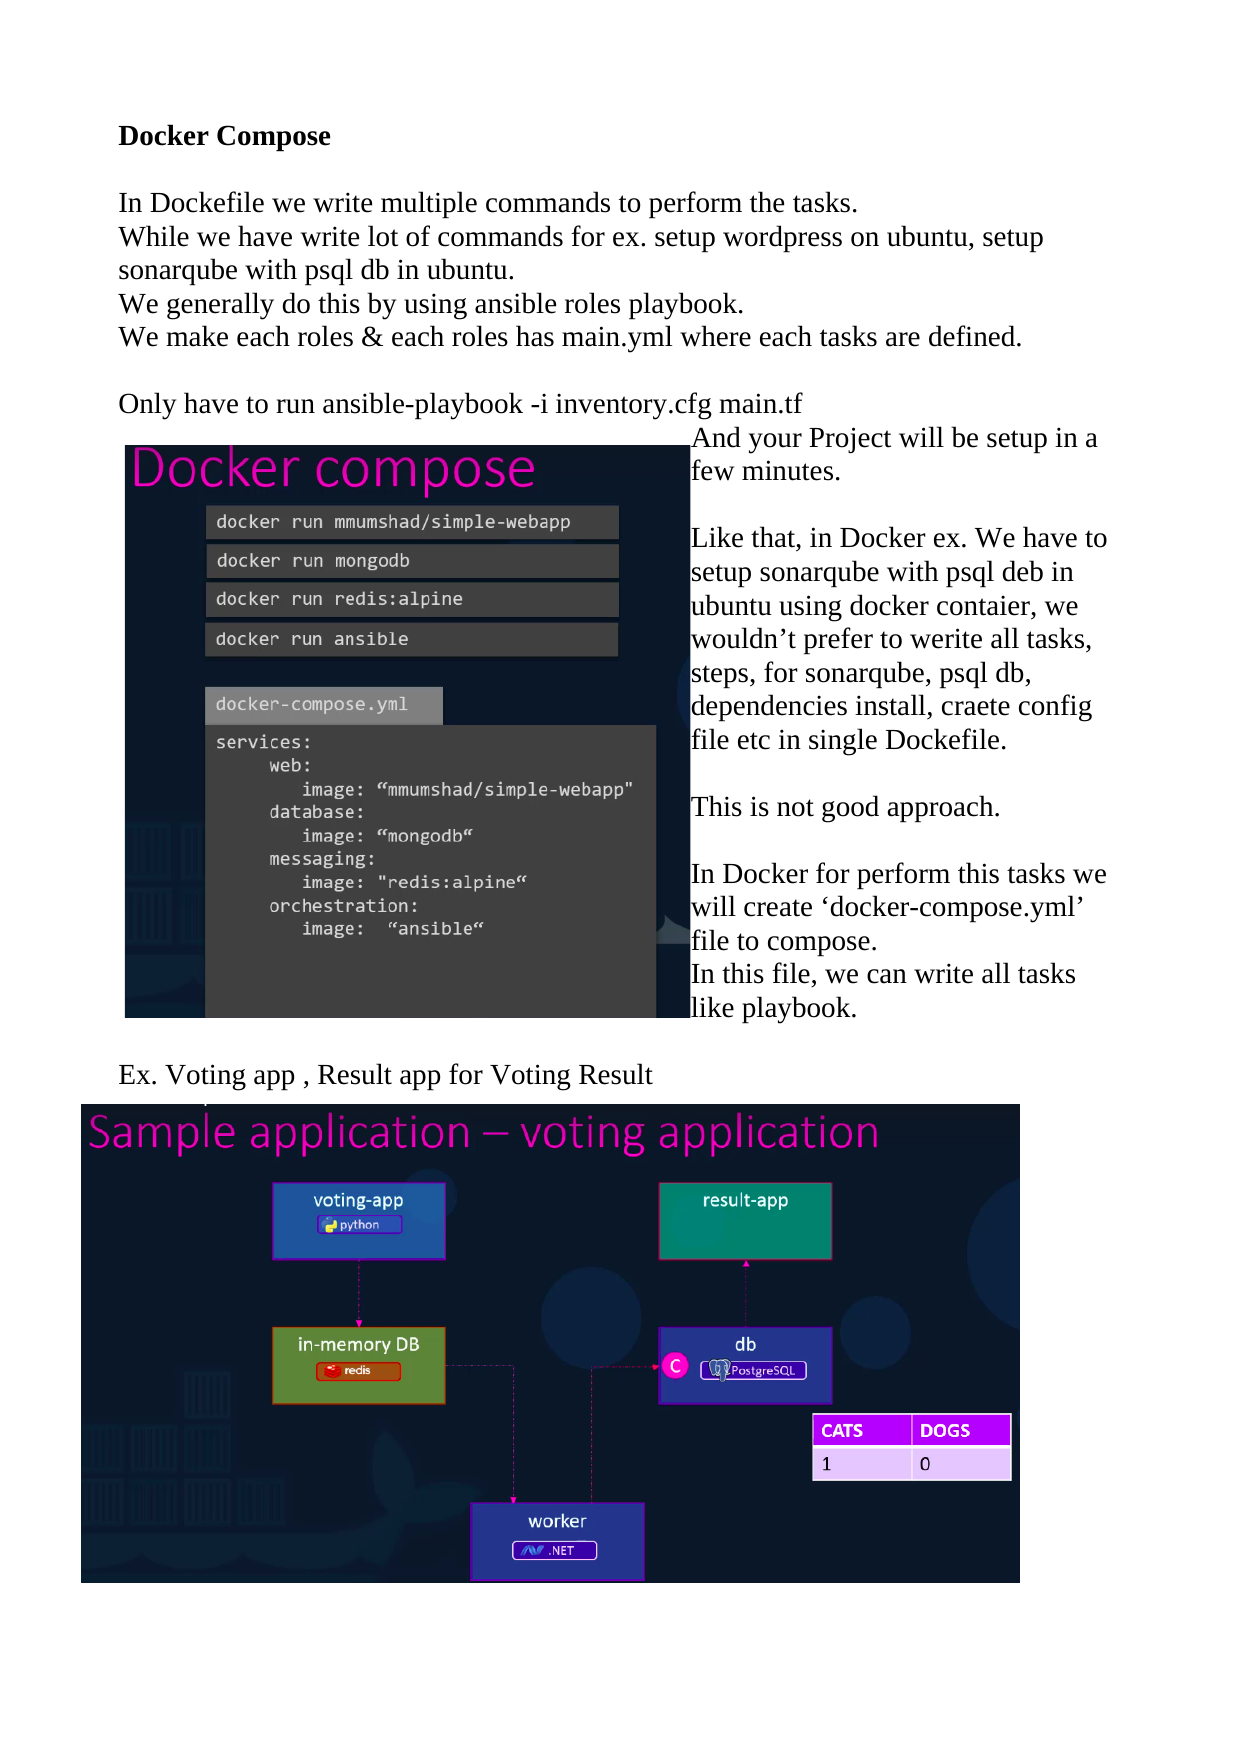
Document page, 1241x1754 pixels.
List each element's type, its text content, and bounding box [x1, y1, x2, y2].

text Only have to run ansible-playbook -i inventory.cfg main.tf [118, 386, 1122, 420]
text In Docker for perform this tasks we will create ‘docker-compose.yml’ file to compose. [228, 856, 1122, 957]
text Docker Compose [118, 118, 1122, 152]
picture [124, 445, 228, 1018]
text And your Project will be setup in a few minutes. [118, 420, 1122, 487]
text While we have write lot of commands for ex. setup wordpress on ubuntu, setup sonarqube with psql db in ubuntu. [118, 219, 1122, 286]
picture [81, 1104, 1020, 1583]
text We make each roles & each roles has main.yml where each tasks are defined. [118, 319, 1122, 353]
text Like that, in Docker ex. We have to setup sonarqube with psql deb in ubuntu using docker contaier, we wouldn’t prefer to werite all tasks, steps, for sonarqube, psql db, dependencies install, craete config file etc in single Dockefile. This is not good approach. [228, 521, 1122, 822]
text In this file, we can write all tasks like playbook. [118, 957, 1122, 1024]
text We generally do this by using ansible roles playbook. [118, 286, 1122, 319]
text In Dockefile we write multiple commands to perform the tasks. [118, 185, 1122, 219]
text Ex. Voting app , Result app for Voting Result [118, 1057, 1122, 1091]
